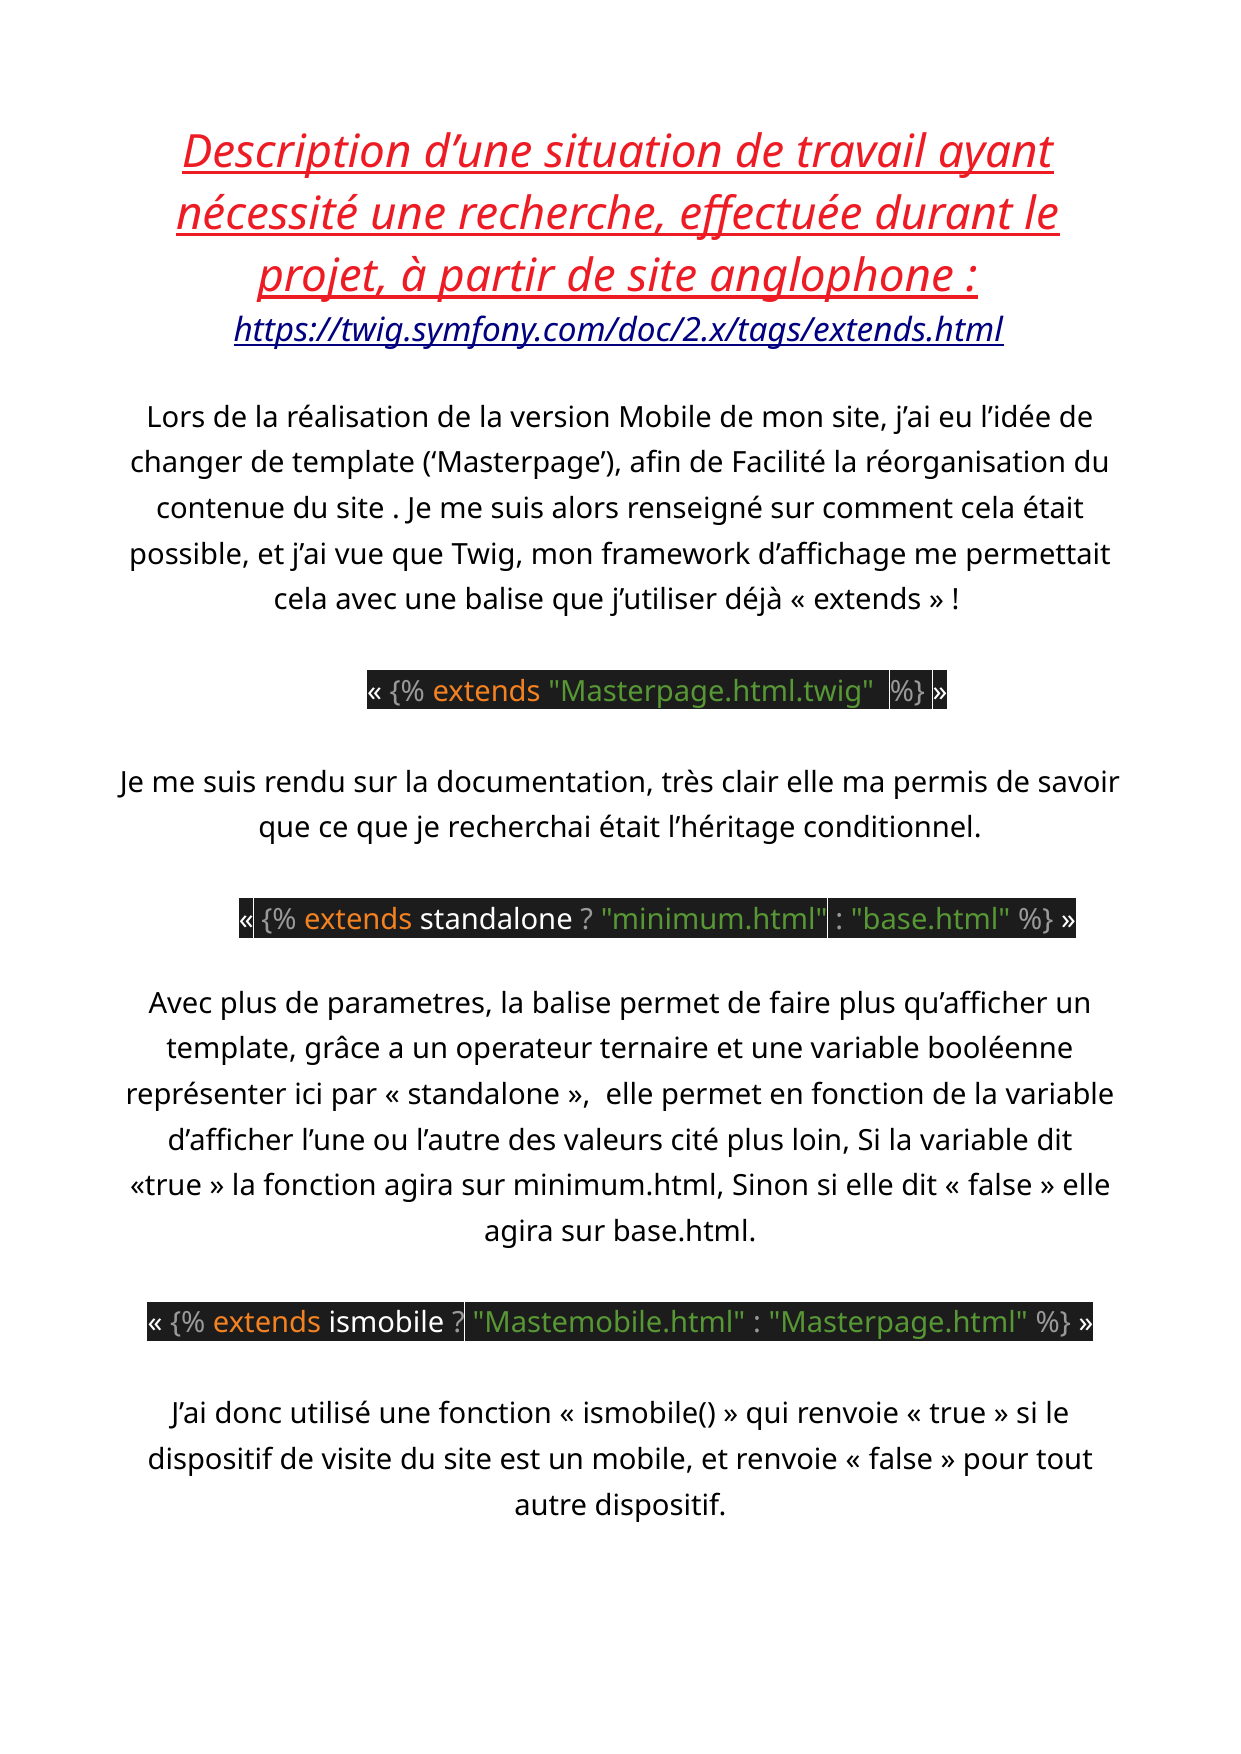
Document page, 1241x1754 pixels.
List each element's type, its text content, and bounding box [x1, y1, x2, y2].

text Avec plus de parametres, la balise permet de faire plus qu’afficher un template, grâce a un operateur ternaire et une variable booléenne représenter ici par « standalone », elle permet en fonction de la variable d’afficher l’une ou l’autre des valeurs cité plus loin, Si la variable dit «true » la fonction agira sur minimum.html, Sinon si elle dit « false » elle agira sur base.html. [118, 982, 1122, 1250]
text « {% extends "Masterpage.html.twig" %} » [118, 670, 1122, 709]
text Je me suis rendu sur la documentation, très clair elle ma permis de savoir que ce que je recherchai était l’héritage conditionnel. [118, 761, 1122, 846]
text https://twig.symfony.com/doc/2.x/tags/extends.html [118, 305, 1122, 351]
text Lors de la réalisation de la version Mobile de mon site, j’ai eu l’idée de changer de template (‘Masterpage’), afin de Facilité la réorganisation du contenue du site . Je me suis alors renseigné sur comment cela était possible, et j’ai vue que Twig, mon framework d’affichage me permettait cela avec une balise que j’utiliser déjà « extends » ! [118, 396, 1122, 618]
text Description d’une situation de travail ayant nécessité une recherche, effectuée durant le projet, à partir de site anglophone : [118, 118, 1122, 305]
text « {% extends ismobile ? "Mastemobile.html" : "Masterpage.html" %} » [118, 1302, 1122, 1341]
text J’ai donc utilisé une fonction « ismobile() » qui renvoie « true » si le dispositif de visite du site est un mobile, et renvoie « false » pour tout autre dispositif. [118, 1393, 1122, 1524]
text « {% extends standalone ? "minimum.html" : "base.html" %} » [118, 898, 1122, 938]
